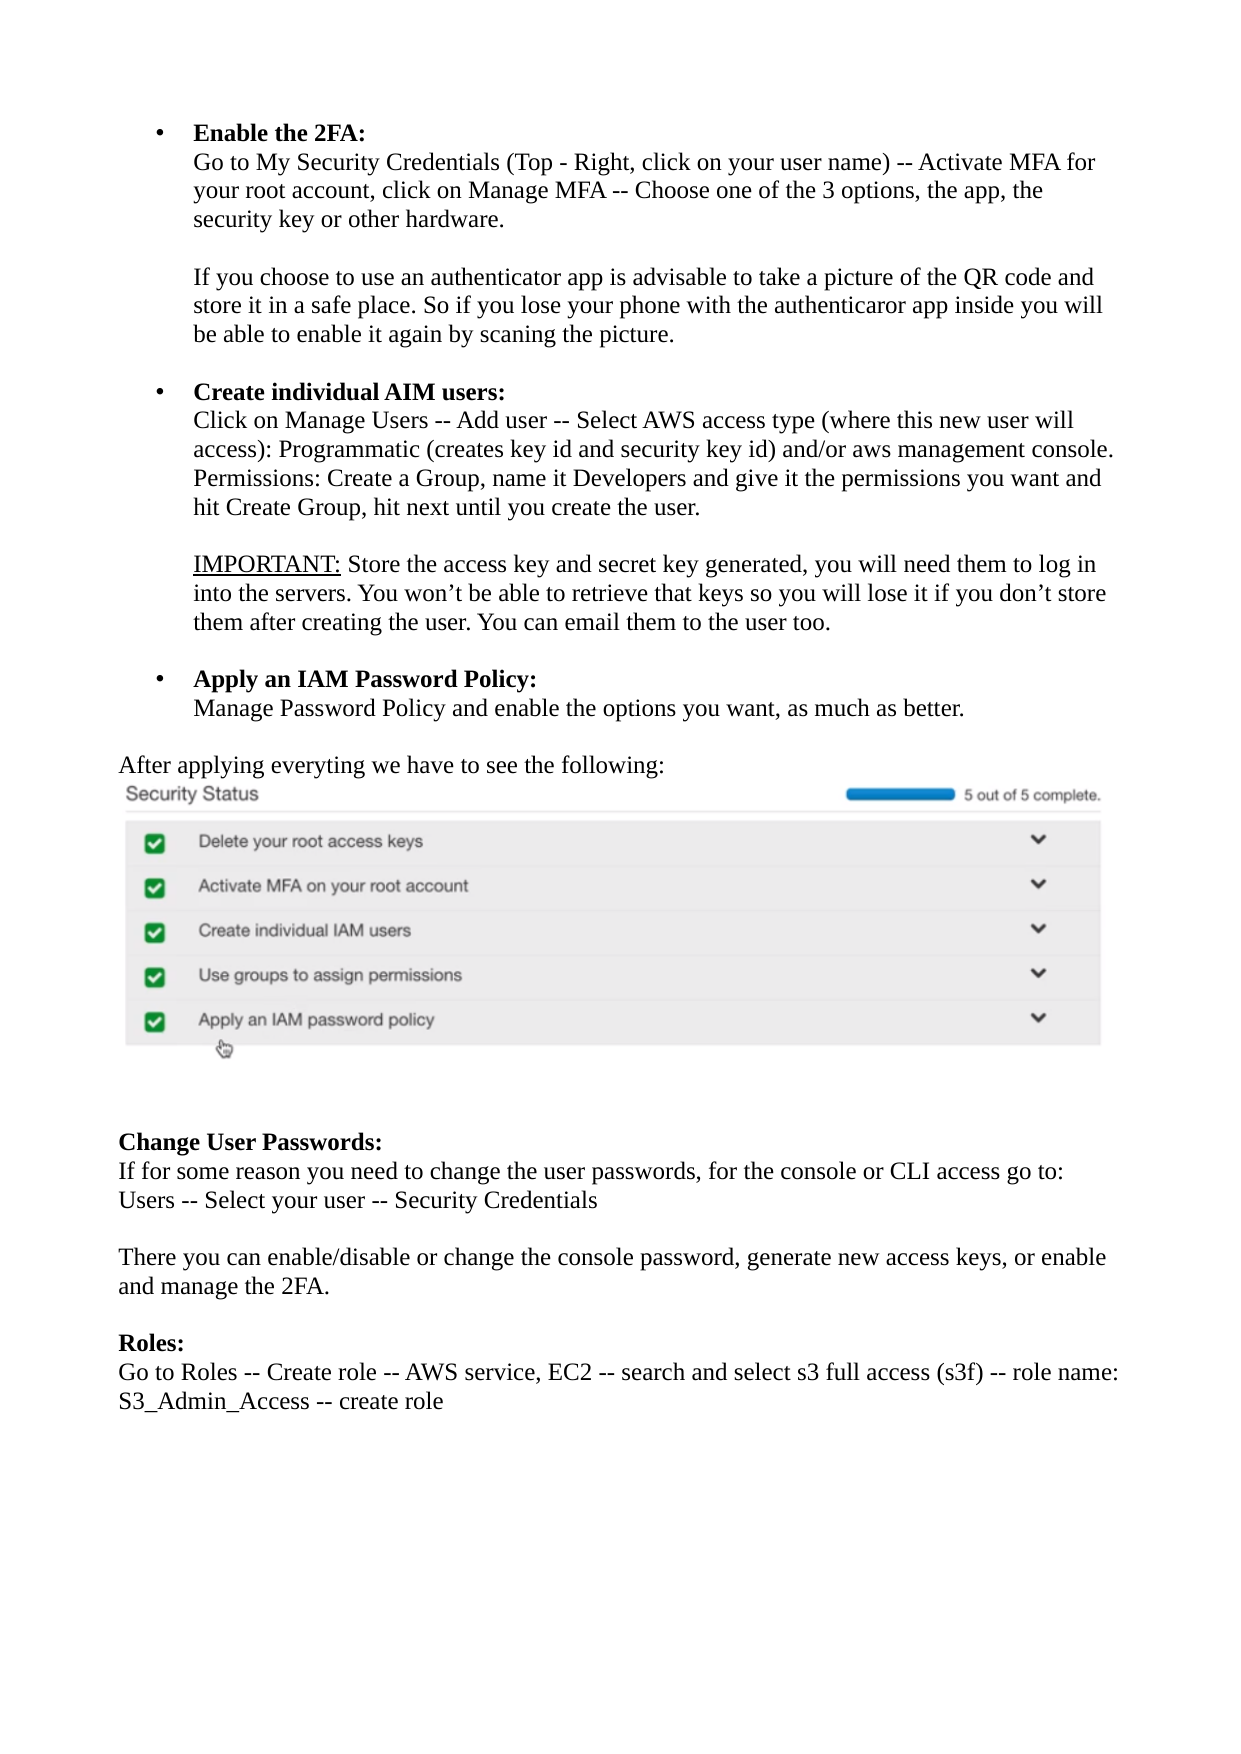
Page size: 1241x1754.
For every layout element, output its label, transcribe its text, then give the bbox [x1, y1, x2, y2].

text Change User Passwords: [118, 1127, 1122, 1156]
list Create individual AIM users: [156, 377, 1122, 406]
list If you choose to use an authenticator app is advisable to take a picture of the QR code and store it in a safe place. So if you lose your phone with the authenticaror app inside you will be able to enable it again by scaning the picture. [156, 262, 1122, 348]
picture [118, 779, 1123, 1070]
text After applying everyting we have to see the following: [118, 751, 1122, 779]
text If for some reason you need to change the user passwords, for the console or CLI access go to: [118, 1156, 1122, 1185]
text Roles: [118, 1328, 1122, 1357]
list Permissions: Create a Group, name it Developers and give it the permissions you want and hit Create Group, hit next until you create the user. [156, 463, 1122, 521]
list Manage Password Policy and enable the options you want, as much as better. [156, 693, 1122, 722]
list Click on Manage Users -- Add user -- Select AWS access type (where this new user will access): Programmatic (creates key id and security key id) and/or aws management console. [156, 406, 1122, 463]
text There you can enable/disable or change the console password, generate new access keys, or enable and manage the 2FA. [118, 1242, 1122, 1300]
list IMPORTANT: Store the access key and secret key generated, you will need them to log in into the servers. You won’t be able to retrieve that keys so you will lose it if you don’t store them after creating the user. You can email them to the user too. [156, 549, 1122, 636]
list Enable the 2FA: [156, 118, 1122, 147]
text Users -- Select your user -- Security Credentials [118, 1185, 1122, 1213]
list Go to My Security Credentials (Top - Right, click on your user name) -- Activate MFA for your root account, click on Manage MFA -- Choose one of the 3 options, the app, the security key or other hardware. [156, 147, 1122, 233]
list Apply an IAM Password Policy: [156, 664, 1122, 693]
text Go to Roles -- Create role -- AWS service, EC2 -- search and select s3 full access (s3f) -- role name: S3_Admin_Access -- create role [118, 1357, 1122, 1415]
